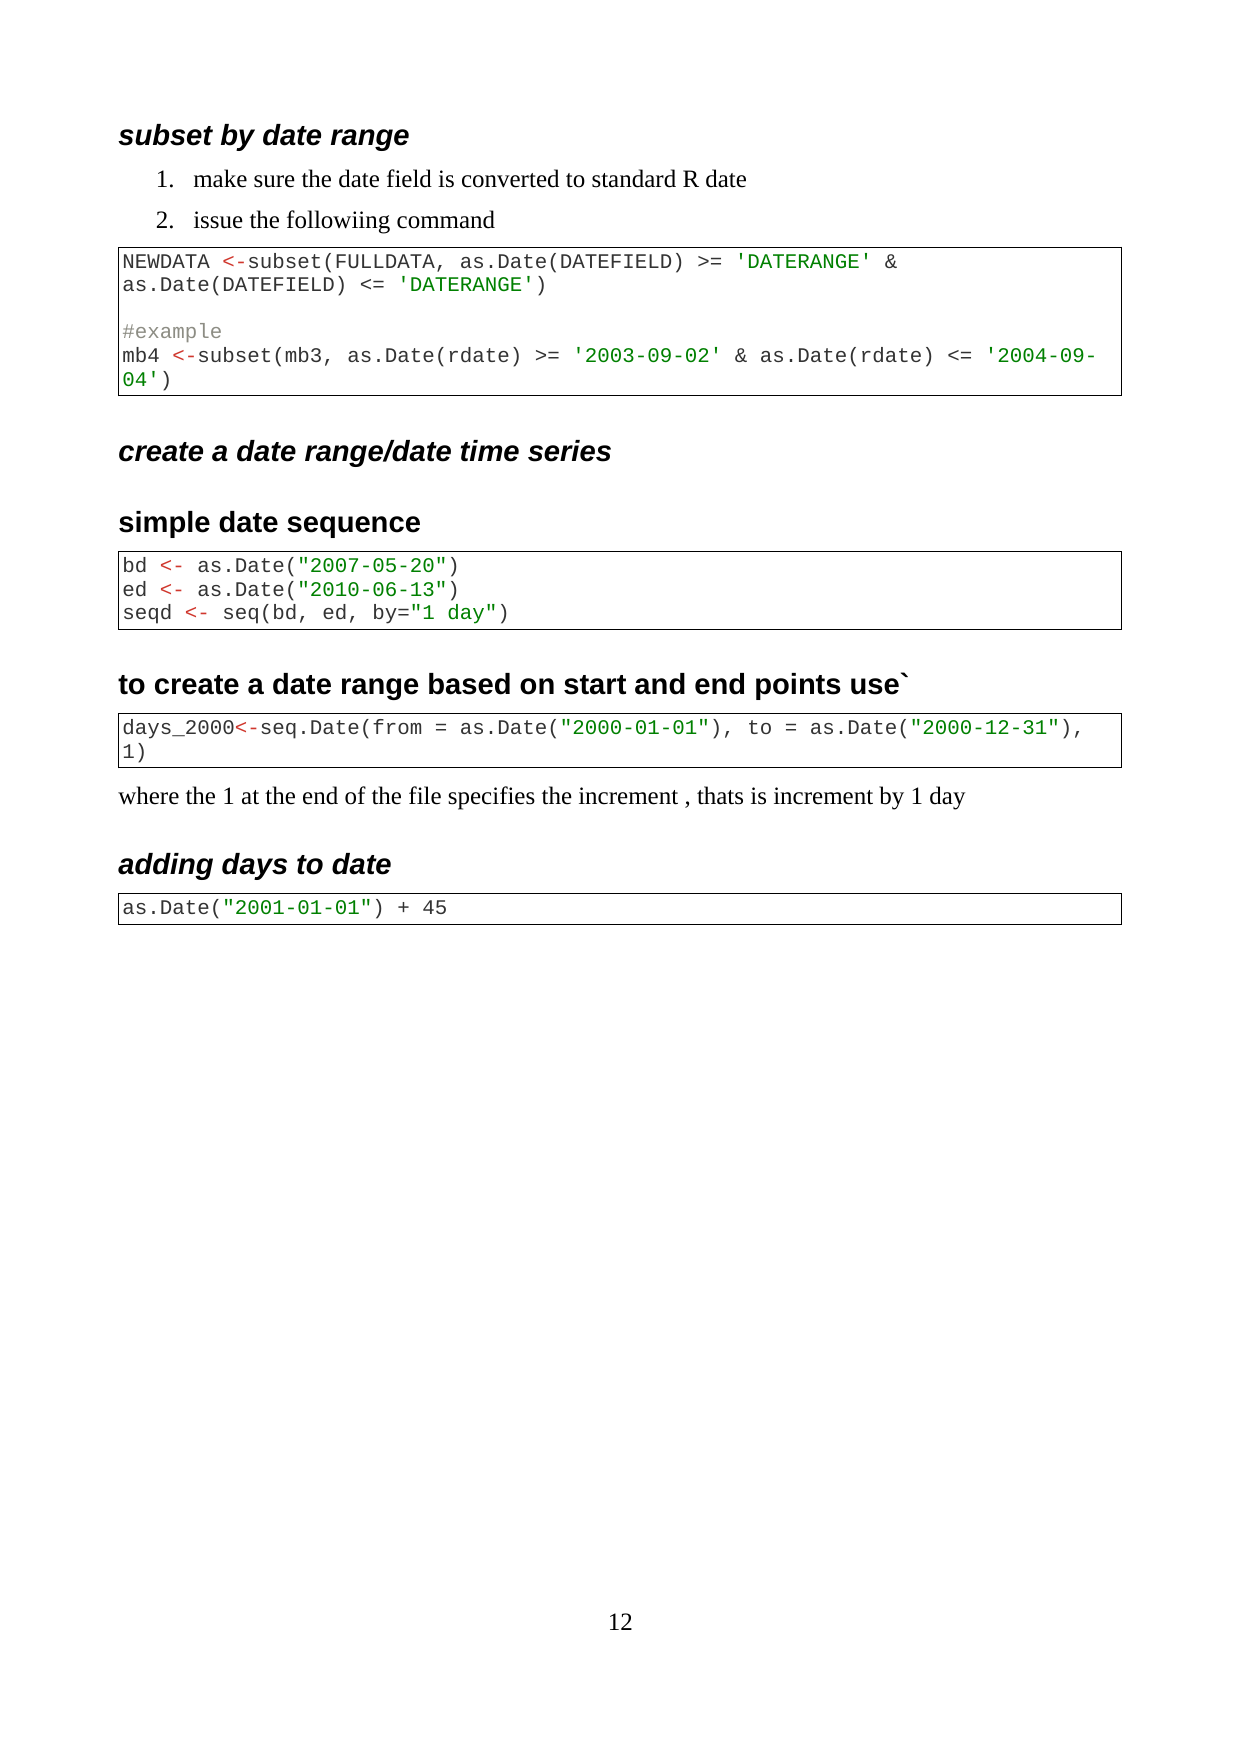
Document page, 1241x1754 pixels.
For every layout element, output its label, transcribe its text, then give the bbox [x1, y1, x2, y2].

text days_2000<-seq.Date(from = as.Date("2000-01-01"), to = as.Date("2000-12-31"), 1) [119, 714, 1121, 767]
subtitle adding days to date [118, 847, 1122, 881]
text seqd <- seq(bd, ed, by="1 day") [119, 598, 1121, 629]
text mb4 <-subset(mb3, as.Date(rdate) >= '2003-09-02' & as.Date(rdate) <= '2004-09-04') [119, 341, 1121, 395]
subtitle create a date range/date time series [118, 434, 1122, 467]
text bd <- as.Date("2007-05-20") [119, 552, 1121, 574]
text #example [119, 318, 1121, 341]
text where the 1 at the end of the file specifies the increment , thats is increment by 1 day [118, 781, 1122, 809]
text ed <- as.Date("2010-06-13") [119, 574, 1121, 598]
subtitle subset by date range [118, 118, 1122, 152]
text NEWDATA <-subset(FULLDATA, as.Date(DATEFIELD) >= 'DATERANGE' & as.Date(DATEFIELD) <= 'DATERANGE') [119, 248, 1121, 294]
subtitle to create a date range based on start and end points use` [118, 667, 1122, 701]
list make sure the date field is converted to standard R date [156, 164, 1122, 193]
text as.Date("2001-01-01") + 45 [119, 894, 1121, 924]
list issue the followiing command [156, 205, 1122, 234]
subtitle simple date sequence [118, 505, 1122, 538]
